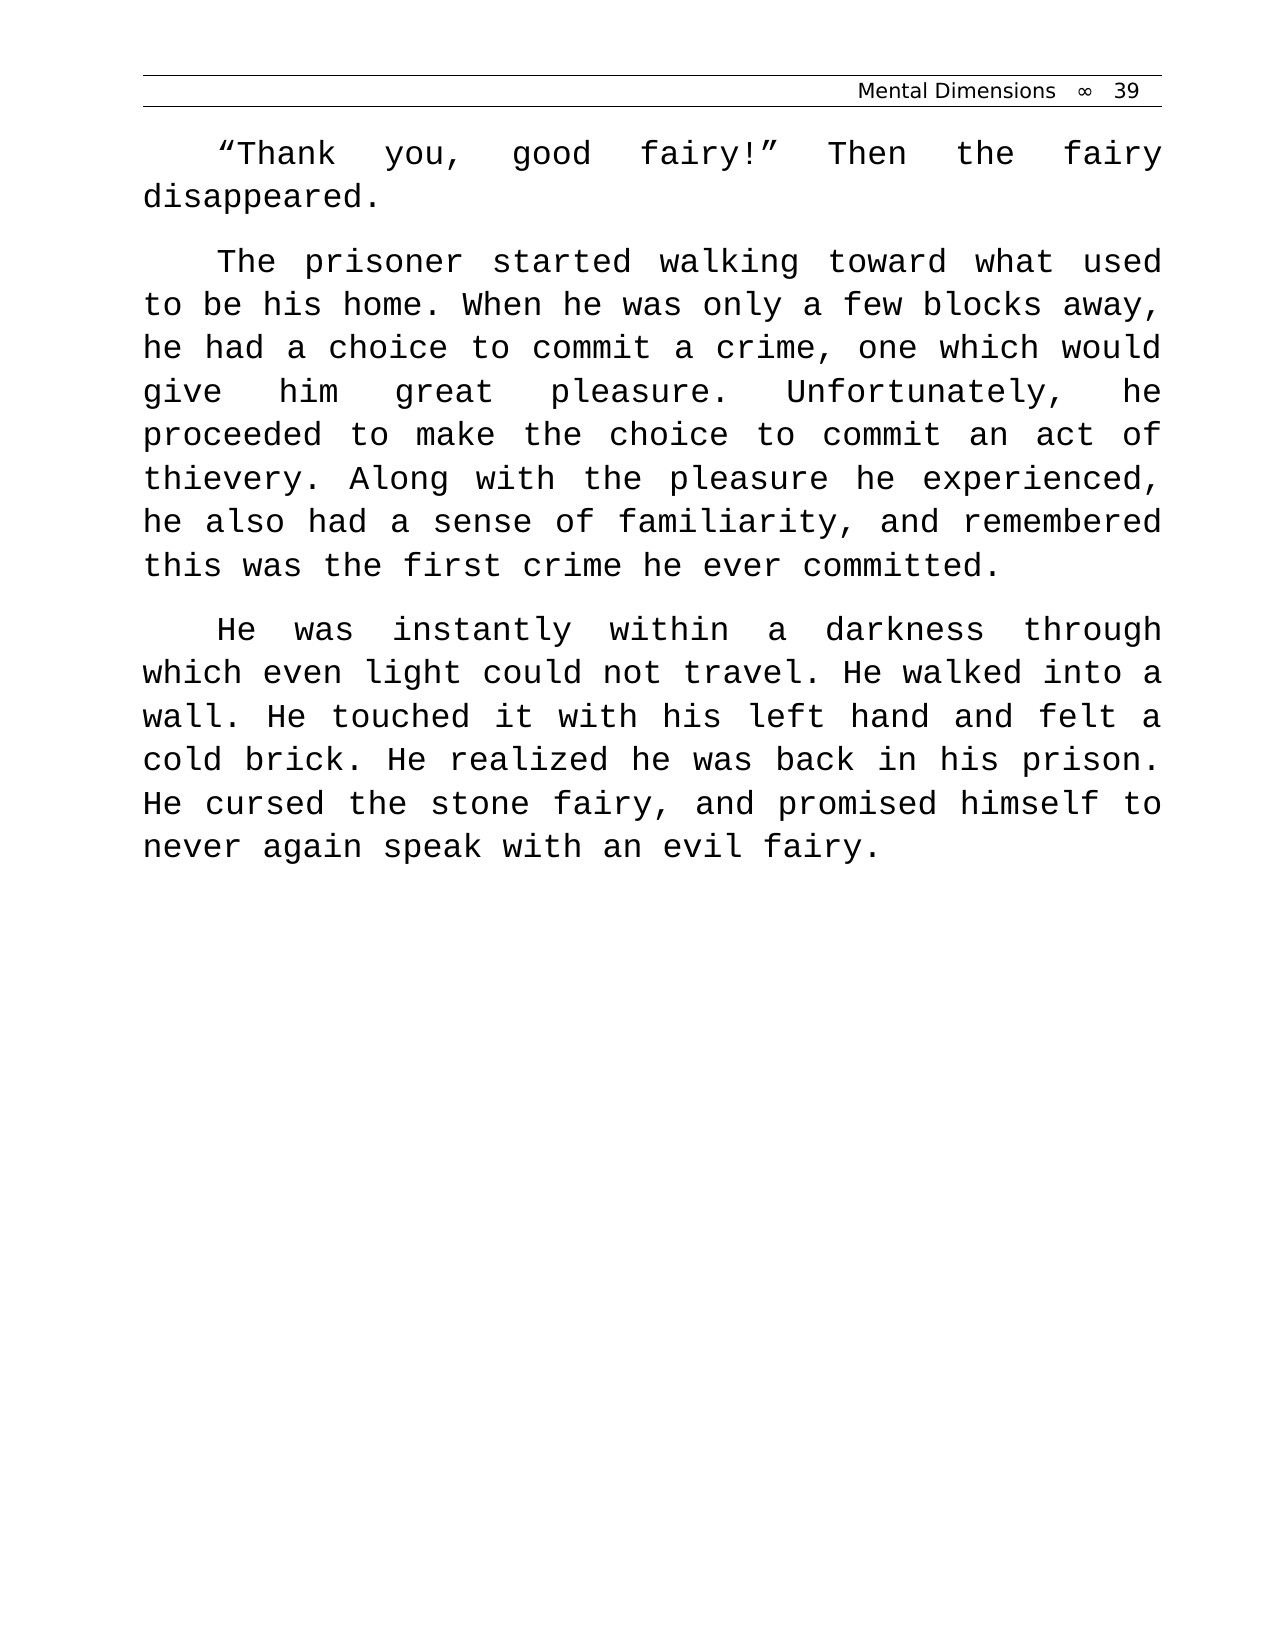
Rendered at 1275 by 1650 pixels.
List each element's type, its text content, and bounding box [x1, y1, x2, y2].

text “Thank you, good fairy!” Then the fairy disappeared. [142, 137, 1162, 218]
text The prisoner started walking toward what used to be his home. When he was only a few blocks away, he had a choice to commit a crime, one which would give him great pleasure. Unfortunately, he proceeded to make the choice to commit an act of thievery. Along with the pleasure he experienced, he also had a sense of familiarity, and remembered this was the first crime he ever committed. [142, 244, 1162, 586]
text He was instantly within a darkness through which even light could not travel. He walked into a wall. He touched it with his left hand and felt a cold brick. He realized he was back in his prison. He cursed the stone fairy, and promised himself to never again speak with an evil fairy. [142, 613, 1162, 868]
